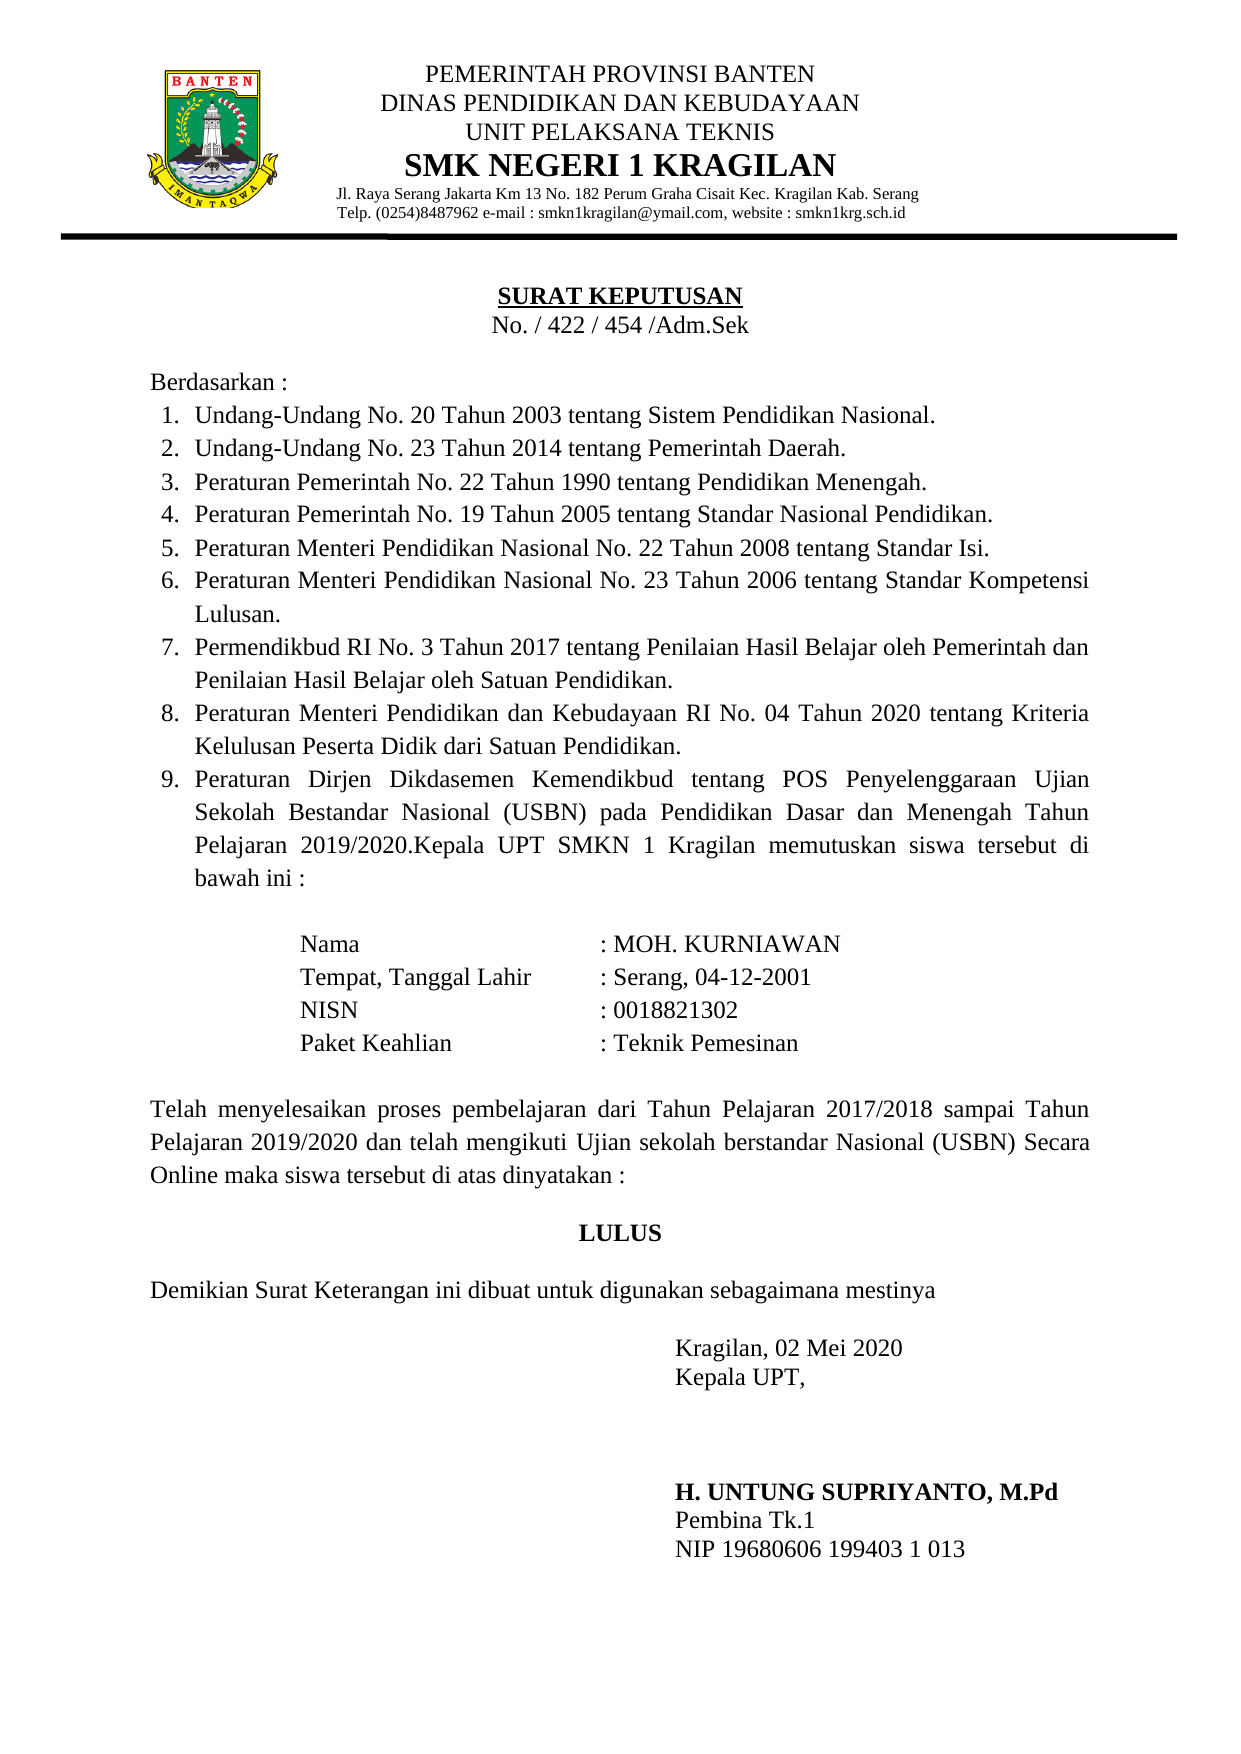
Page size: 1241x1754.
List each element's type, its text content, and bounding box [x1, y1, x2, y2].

list Peraturan Dirjen Dikdasemen Kemendikbud tentang POS Penyelenggaraan Ujian Sekolah Bestandar Nasional (USBN) pada Pendidikan Dasar dan Menengah Tahun Pelajaran 2019/2020.Kepala UPT SMKN 1 Kragilan memutuskan siswa tersebut di bawah ini : [179, 764, 1090, 892]
list Permendikbud RI No. 3 Tahun 2017 tentang Penilaian Hasil Belajar oleh Pemerintah dan Penilaian Hasil Belajar oleh Satuan Pendidikan. [179, 632, 1090, 693]
text Demikian Surat Keterangan ini dibuat untuk digunakan sebagaimana mestinya [150, 1276, 1090, 1304]
text SURAT KEPUTUSAN [150, 281, 1090, 310]
list Peraturan Menteri Pendidikan Nasional No. 23 Tahun 2006 tentang Standar Kompetensi Lulusan. [179, 566, 1090, 627]
text Berdasarkan : [150, 367, 1090, 396]
list Peraturan Pemerintah No. 19 Tahun 2005 tentang Standar Nasional Pendidikan. [179, 499, 1090, 528]
text Kepala UPT, [150, 1362, 1090, 1391]
text Telah menyelesaikan proses pembelajaran dari Tahun Pelajaran 2017/2018 sampai Tahun Pelajaran 2019/2020 dan telah mengikuti Ujian sekolah berstandar Nasional (USBN) Secara Online maka siswa tersebut di atas dinyatakan : [150, 1094, 1090, 1189]
list Peraturan Pemerintah No. 22 Tahun 1990 tentang Pendidikan Menengah. [179, 467, 1090, 495]
text LULUS [150, 1218, 1090, 1247]
text Pembina Tk.1 [150, 1506, 1090, 1534]
text No. / 422 / 454 /Adm.Sek [150, 310, 1090, 339]
text H. UNTUNG SUPRIYANTO, M.Pd [150, 1477, 1090, 1506]
list Undang-Undang No. 20 Tahun 2003 tentang Sistem Pendidikan Nasional. [179, 401, 1090, 429]
list Peraturan Menteri Pendidikan Nasional No. 22 Tahun 2008 tentang Standar Isi. [179, 533, 1090, 561]
text NISN : 0018821302 [150, 995, 1090, 1024]
text NIP 19680606 199403 1 013 [150, 1534, 1090, 1563]
list Peraturan Menteri Pendidikan dan Kebudayaan RI No. 04 Tahun 2020 tentang Kriteria Kelulusan Peserta Didik dari Satuan Pendidikan. [179, 698, 1090, 759]
text Tempat, Tanggal Lahir : Serang, 04-12-2001 [150, 962, 1090, 991]
picture [146, 70, 279, 208]
text Paket Keahlian : Teknik Pemesinan [150, 1028, 1090, 1057]
text Kragilan, 02 Mei 2020 [150, 1333, 1090, 1362]
text Nama : MOH. KURNIAWAN [150, 929, 1090, 958]
list Undang-Undang No. 23 Tahun 2014 tentang Pemerintah Daerah. [179, 433, 1090, 462]
